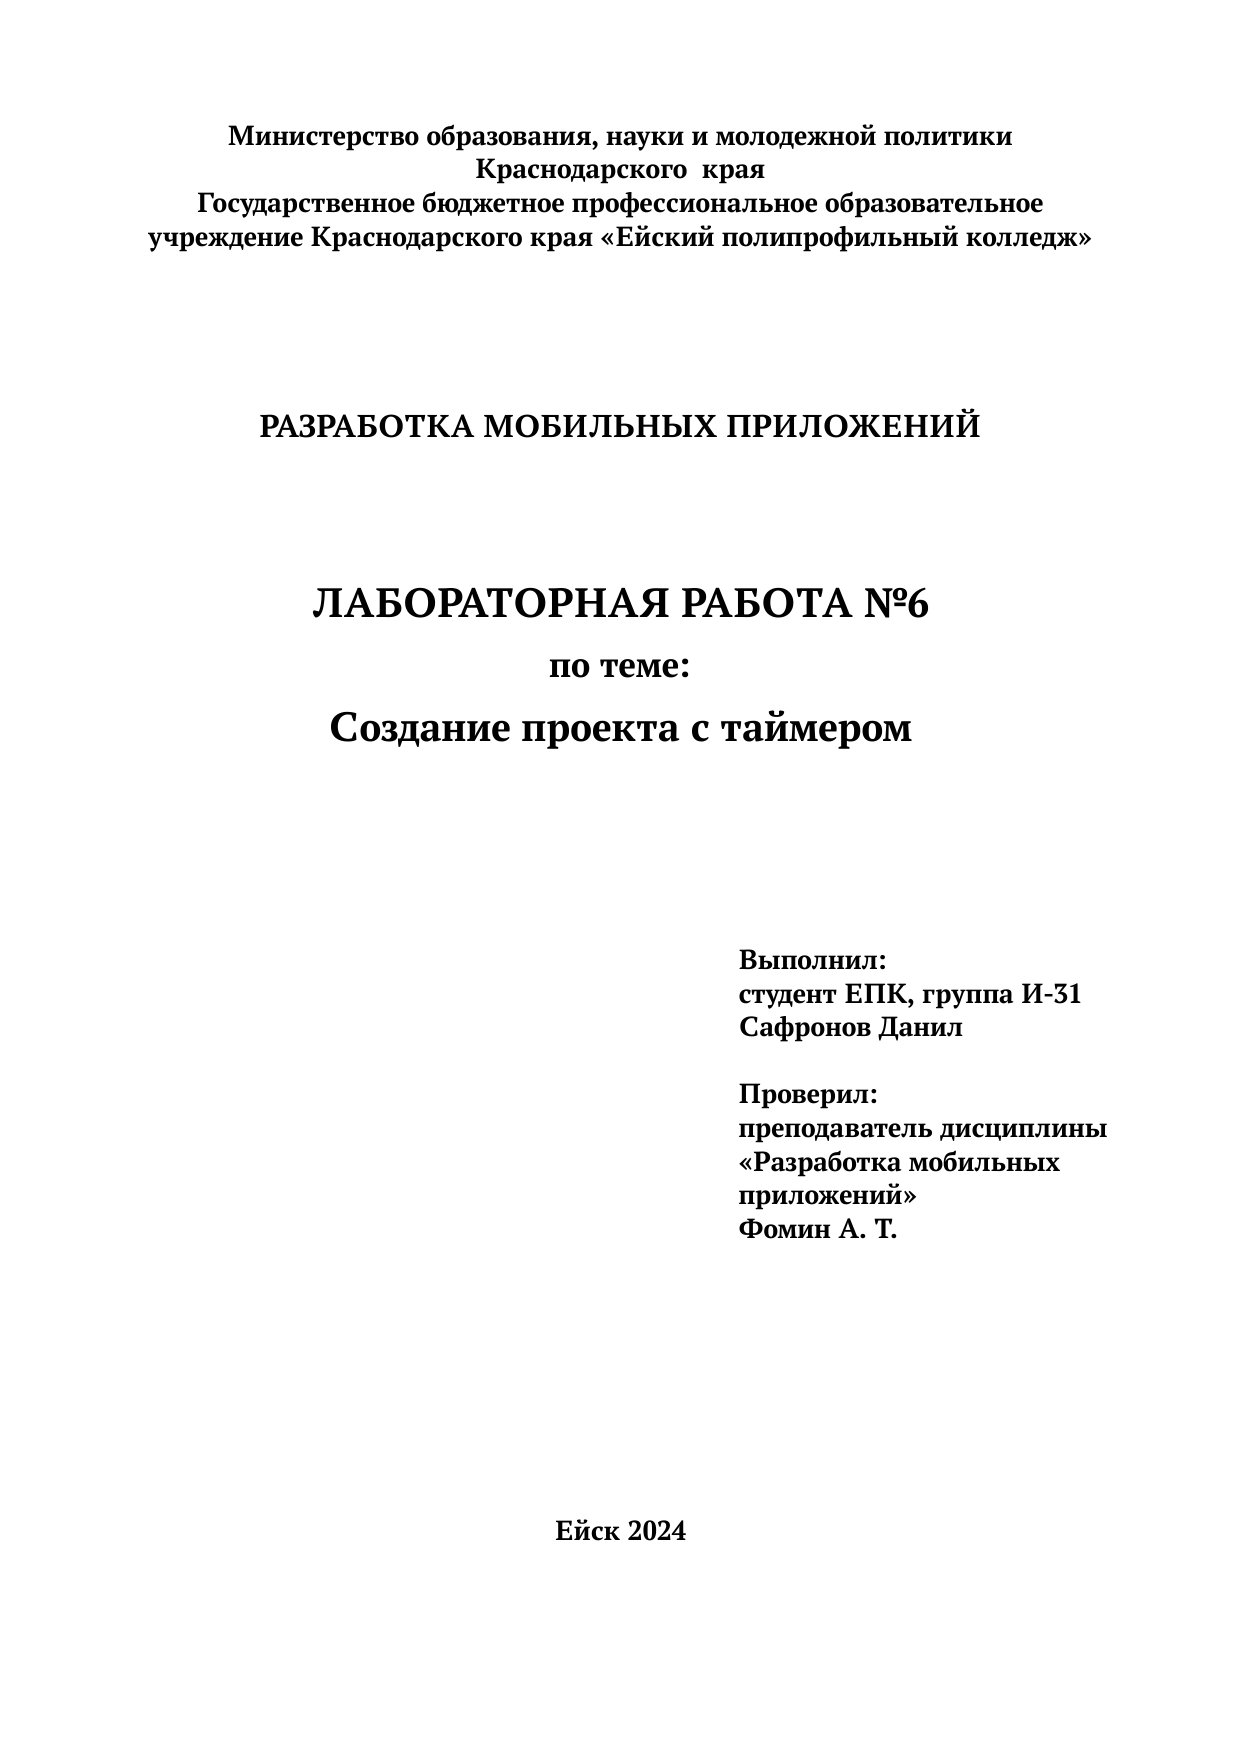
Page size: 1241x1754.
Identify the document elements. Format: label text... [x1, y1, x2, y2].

text Выполнил: [738, 942, 1122, 976]
text преподаватель дисциплины «Разработка мобильных приложений» [738, 1110, 1122, 1211]
text Краснодарского края [118, 152, 1122, 185]
text Сафронов Данил [738, 1009, 1122, 1043]
text Фомин А. Т. [738, 1211, 1122, 1244]
text по теме: [118, 642, 1122, 686]
text ЛАБОРАТОРНАЯ РАБОТА №6 [118, 577, 1122, 627]
subtitle Создание проекта с таймером [118, 701, 1122, 751]
text РАЗРАБОТКА МОБИЛЬНЫХ ПРИЛОЖЕНИЙ [118, 406, 1122, 445]
text Государственное бюджетное профессиональное образовательное учреждение Краснодарского края «Ейский полипрофильный колледж» [118, 185, 1122, 252]
text Проверил: [738, 1077, 1122, 1110]
text студент ЕПК, группа И-31 [738, 976, 1122, 1009]
text Ейск 2024 [118, 1513, 1122, 1546]
text Министерство образования, науки и молодежной политики [118, 118, 1122, 152]
